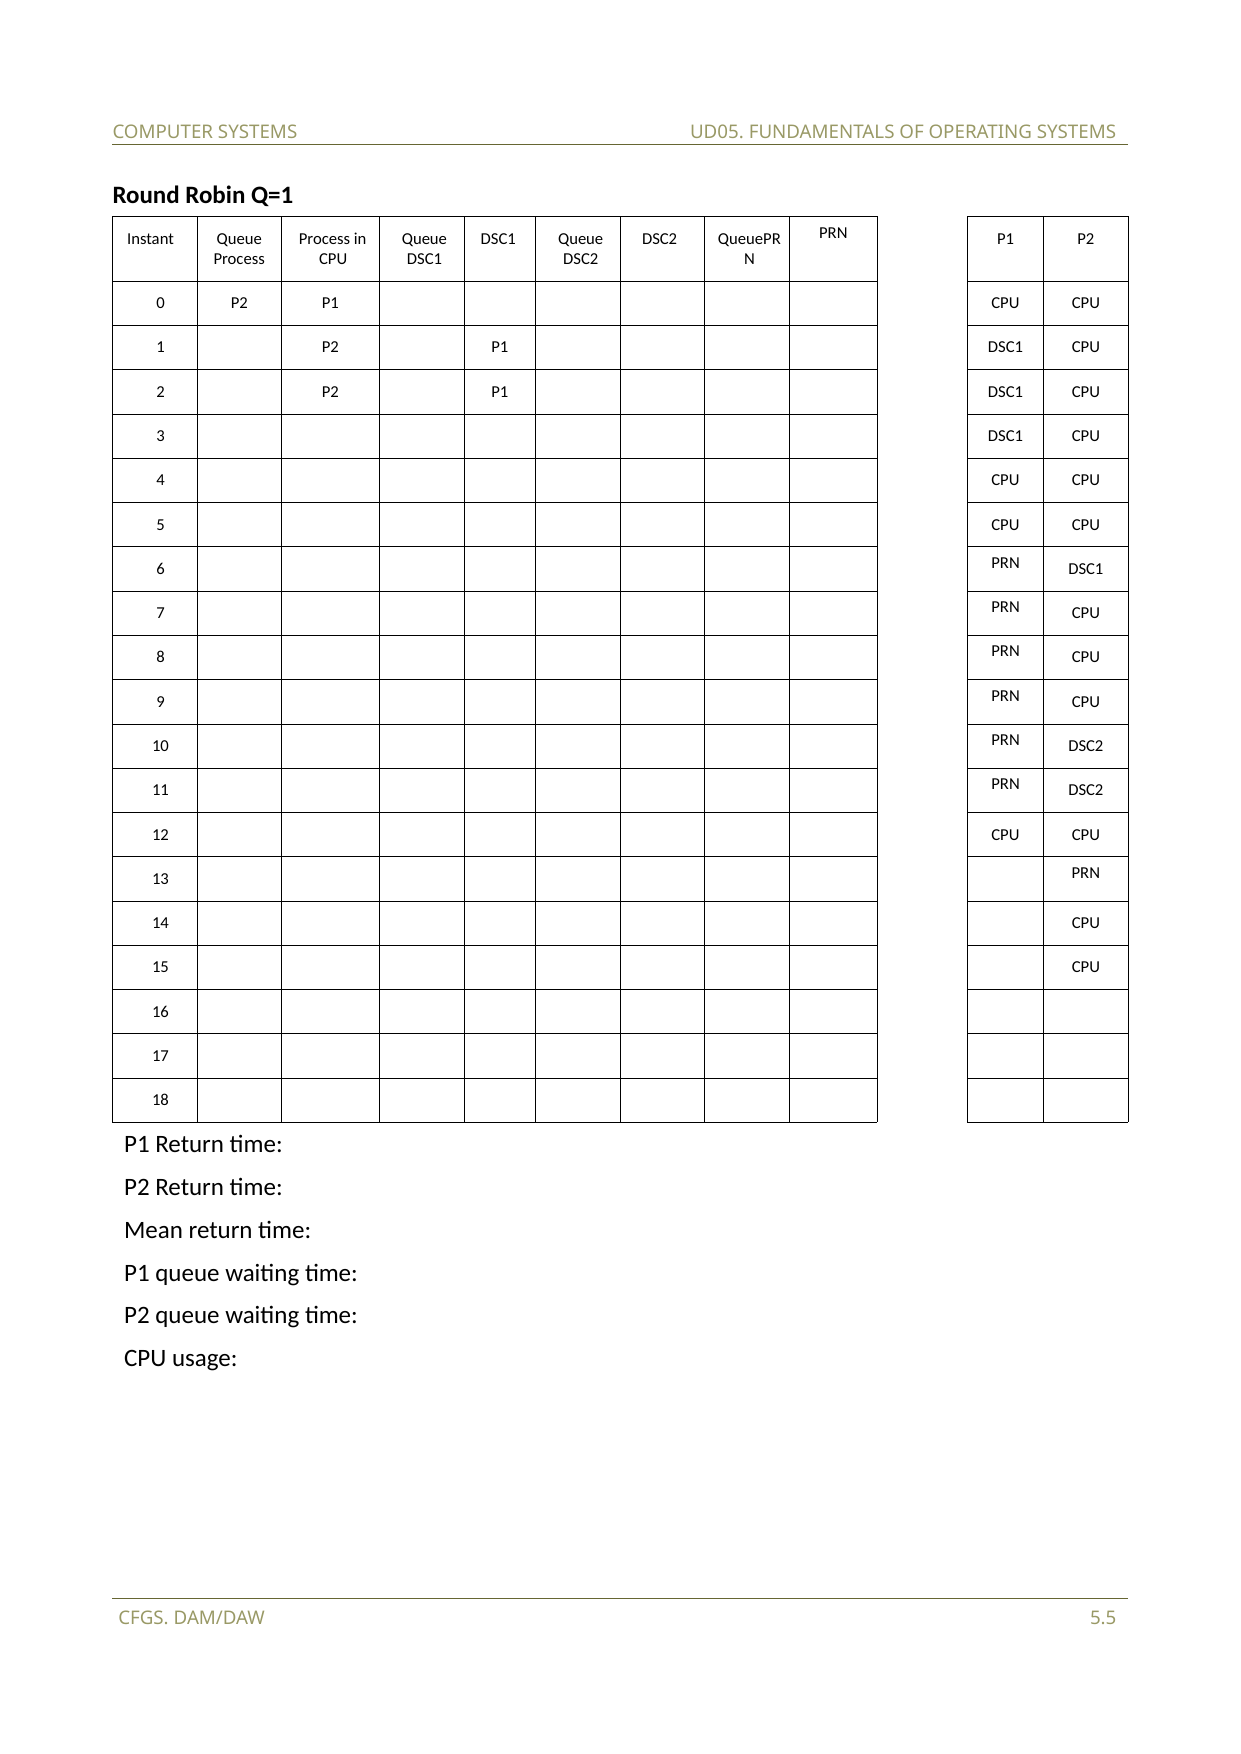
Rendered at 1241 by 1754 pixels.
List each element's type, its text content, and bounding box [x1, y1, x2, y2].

table_cell [465, 415, 535, 458]
table_cell [1044, 1079, 1128, 1122]
table_cell [790, 326, 877, 369]
table_cell [878, 369, 967, 413]
table_cell P2 [282, 326, 379, 369]
table_header P1 [968, 217, 1043, 281]
table_cell [790, 1034, 877, 1078]
table_cell [878, 325, 967, 369]
table_cell CPU [968, 282, 1043, 325]
table_cell [198, 813, 281, 856]
table_cell [198, 769, 281, 812]
table_cell PRN [968, 725, 1043, 768]
table_header Instant [113, 217, 197, 281]
table_cell [621, 1034, 704, 1078]
table_cell [878, 1033, 967, 1078]
table_cell [380, 547, 464, 591]
table_cell DSC1 [968, 370, 1043, 413]
table_cell [790, 902, 877, 945]
table_cell [198, 902, 281, 945]
table_cell [536, 459, 620, 502]
table_cell [282, 769, 379, 812]
table_cell [380, 282, 464, 325]
table_cell [968, 902, 1043, 945]
table_cell [282, 946, 379, 989]
table_header PRN [790, 217, 877, 281]
table_cell CPU [1044, 503, 1128, 546]
table_cell [621, 813, 704, 856]
table_cell [536, 326, 620, 369]
table_cell PRN [968, 680, 1043, 723]
table_cell [536, 1079, 620, 1122]
table_cell [380, 503, 464, 546]
table_cell [705, 592, 789, 635]
table_cell 15 [113, 946, 197, 989]
table_cell [198, 857, 281, 901]
table_cell [878, 414, 967, 458]
table_cell CPU [1044, 680, 1128, 723]
table_cell [790, 769, 877, 812]
table_cell [380, 857, 464, 901]
table_cell [621, 282, 704, 325]
table_cell [790, 282, 877, 325]
table_cell DSC2 [1044, 725, 1128, 768]
table_cell [282, 1079, 379, 1122]
table_cell [465, 592, 535, 635]
table_cell [968, 1034, 1043, 1078]
table_cell 5 [113, 503, 197, 546]
table_cell [705, 459, 789, 502]
table_cell [705, 636, 789, 679]
table_cell P1 [465, 370, 535, 413]
table_cell 17 [113, 1034, 197, 1078]
table_cell [536, 547, 620, 591]
table_cell CPU [1044, 370, 1128, 413]
table_cell CPU [1044, 636, 1128, 679]
table_cell [198, 547, 281, 591]
table_cell [465, 1079, 535, 1122]
table_cell 10 [113, 725, 197, 768]
table_cell [380, 990, 464, 1033]
table_cell [790, 946, 877, 989]
table_cell [705, 769, 789, 812]
table_cell [380, 813, 464, 856]
table_cell [380, 1079, 464, 1122]
table_cell [465, 459, 535, 502]
table_cell [878, 635, 967, 679]
table_cell [621, 680, 704, 723]
table_cell [282, 503, 379, 546]
table_cell [282, 857, 379, 901]
table_cell [621, 503, 704, 546]
table_header DSC1 [465, 217, 535, 281]
table_header DSC2 [621, 217, 704, 281]
table_cell [380, 636, 464, 679]
table_cell [790, 503, 877, 546]
table_header [878, 216, 967, 281]
table_cell [465, 725, 535, 768]
table_cell [536, 857, 620, 901]
table_cell [621, 415, 704, 458]
table_cell [878, 502, 967, 546]
table_cell 11 [113, 769, 197, 812]
table_cell [198, 636, 281, 679]
table_cell [705, 503, 789, 546]
table_cell [536, 990, 620, 1033]
table_cell [621, 725, 704, 768]
table_cell 3 [113, 415, 197, 458]
table_cell [198, 592, 281, 635]
table_cell [282, 680, 379, 723]
table_cell [705, 547, 789, 591]
table_cell [198, 370, 281, 413]
table_cell [380, 415, 464, 458]
table_cell [790, 415, 877, 458]
table_cell [465, 902, 535, 945]
table_cell [621, 547, 704, 591]
table_cell [621, 902, 704, 945]
table_cell [536, 636, 620, 679]
table_cell [705, 1034, 789, 1078]
table_cell [198, 1034, 281, 1078]
table_cell [536, 813, 620, 856]
table_cell CPU [968, 813, 1043, 856]
table_cell [282, 1034, 379, 1078]
table_cell 8 [113, 636, 197, 679]
table_cell 0 [113, 282, 197, 325]
table_cell [621, 769, 704, 812]
table_cell [198, 1079, 281, 1122]
table_cell [705, 902, 789, 945]
table_cell [465, 503, 535, 546]
table_cell [380, 946, 464, 989]
table_cell [705, 725, 789, 768]
table_cell [878, 856, 967, 901]
table_cell DSC2 [1044, 769, 1128, 812]
table_cell [705, 282, 789, 325]
table_cell CPU [1044, 326, 1128, 369]
table_cell [198, 680, 281, 723]
table_cell [705, 857, 789, 901]
table_cell [790, 370, 877, 413]
table_cell [380, 592, 464, 635]
table_cell 9 [113, 680, 197, 723]
table_cell CPU [968, 503, 1043, 546]
table_cell [198, 326, 281, 369]
table_cell [465, 1034, 535, 1078]
table_cell [380, 769, 464, 812]
table_cell [790, 990, 877, 1033]
text P1 Return time: [112, 1128, 1128, 1158]
table_cell [380, 902, 464, 945]
text P2 Return time: [112, 1171, 1128, 1201]
table_cell [198, 503, 281, 546]
table_cell [282, 592, 379, 635]
table_cell [790, 592, 877, 635]
table_cell [705, 370, 789, 413]
table_cell [465, 769, 535, 812]
table_cell [878, 989, 967, 1033]
table_cell [198, 459, 281, 502]
table_header Queue DSC2 [536, 217, 620, 281]
table_cell [198, 946, 281, 989]
table_cell [621, 990, 704, 1033]
table_cell [621, 857, 704, 901]
table_cell [1044, 1034, 1128, 1078]
table_cell [536, 946, 620, 989]
table_cell [1044, 990, 1128, 1033]
table_cell [790, 725, 877, 768]
table_cell [968, 1079, 1043, 1122]
table_cell [621, 1079, 704, 1122]
table_cell [282, 725, 379, 768]
table_cell [536, 592, 620, 635]
table_cell [705, 990, 789, 1033]
table_cell [705, 680, 789, 723]
table_cell [878, 591, 967, 635]
table_cell [380, 370, 464, 413]
table_cell [282, 415, 379, 458]
text CPU usage: [112, 1342, 1128, 1373]
table_cell P2 [282, 370, 379, 413]
table_cell [705, 946, 789, 989]
text P1 queue waiting time: [112, 1257, 1128, 1287]
table_cell CPU [1044, 902, 1128, 945]
table_cell [790, 857, 877, 901]
table_cell 6 [113, 547, 197, 591]
table_cell [536, 680, 620, 723]
table_cell [465, 547, 535, 591]
table_cell [536, 1034, 620, 1078]
table_cell DSC1 [1044, 547, 1128, 591]
table_cell [968, 857, 1043, 901]
table_cell [536, 370, 620, 413]
table_cell [878, 724, 967, 768]
table_cell [621, 592, 704, 635]
table_cell [380, 459, 464, 502]
table_cell P1 [465, 326, 535, 369]
table_cell 13 [113, 857, 197, 901]
table_cell [878, 768, 967, 812]
table_cell [705, 415, 789, 458]
table_cell PRN [968, 592, 1043, 635]
table_cell [282, 636, 379, 679]
table_cell [536, 282, 620, 325]
table_cell [705, 1079, 789, 1122]
table_cell [621, 370, 704, 413]
table_cell [621, 459, 704, 502]
text Round Robin Q=1 [112, 179, 1128, 210]
table_cell [465, 680, 535, 723]
table_cell [536, 769, 620, 812]
table_cell 18 [113, 1079, 197, 1122]
table_cell DSC1 [968, 326, 1043, 369]
table_cell [790, 813, 877, 856]
table_cell [878, 945, 967, 989]
table_header QueuePRN [705, 217, 789, 281]
table_cell P1 [282, 282, 379, 325]
table_cell [282, 902, 379, 945]
table_cell CPU [1044, 813, 1128, 856]
table_cell [282, 459, 379, 502]
table_cell 4 [113, 459, 197, 502]
table_cell [282, 547, 379, 591]
table_cell [790, 547, 877, 591]
table_cell [465, 990, 535, 1033]
table_cell 14 [113, 902, 197, 945]
table_cell [790, 680, 877, 723]
table_cell P2 [198, 282, 281, 325]
table_header P2 [1044, 217, 1128, 281]
table_cell [282, 990, 379, 1033]
table_cell [968, 990, 1043, 1033]
table_cell [968, 946, 1043, 989]
table_cell [878, 458, 967, 502]
table_cell [705, 326, 789, 369]
table_cell CPU [1044, 415, 1128, 458]
table_cell 16 [113, 990, 197, 1033]
table_cell [621, 946, 704, 989]
table_cell [198, 415, 281, 458]
table_cell [465, 946, 535, 989]
table_cell CPU [968, 459, 1043, 502]
table_cell [878, 546, 967, 591]
table_cell [465, 636, 535, 679]
text P2 queue waiting time: [112, 1299, 1128, 1330]
table_header Process in CPU [282, 217, 379, 281]
table_cell PRN [968, 769, 1043, 812]
table_cell [536, 415, 620, 458]
table_cell CPU [1044, 592, 1128, 635]
table_cell DSC1 [968, 415, 1043, 458]
table_cell [878, 1078, 967, 1122]
table_cell [790, 459, 877, 502]
table_cell [878, 901, 967, 945]
table_cell [198, 990, 281, 1033]
table_cell [878, 812, 967, 856]
table_cell [380, 725, 464, 768]
table_cell [705, 813, 789, 856]
table_cell [536, 503, 620, 546]
table_cell [536, 725, 620, 768]
table_cell 2 [113, 370, 197, 413]
table_header Queue DSC1 [380, 217, 464, 281]
table_cell [790, 1079, 877, 1122]
table_cell PRN [968, 636, 1043, 679]
table_cell PRN [968, 547, 1043, 591]
table_cell CPU [1044, 282, 1128, 325]
table_cell [465, 857, 535, 901]
table_cell 7 [113, 592, 197, 635]
table_cell PRN [1044, 857, 1128, 901]
table_cell [380, 326, 464, 369]
table_cell CPU [1044, 946, 1128, 989]
text Mean return time: [112, 1214, 1128, 1244]
table_cell [621, 326, 704, 369]
table_cell [878, 679, 967, 723]
table_header Queue Process [198, 217, 281, 281]
table_cell [465, 813, 535, 856]
table_cell [790, 636, 877, 679]
table_cell [621, 636, 704, 679]
table_cell [536, 902, 620, 945]
table_cell [465, 282, 535, 325]
table_cell CPU [1044, 459, 1128, 502]
table_cell [198, 725, 281, 768]
table_cell [380, 680, 464, 723]
table_cell 12 [113, 813, 197, 856]
table_cell [878, 281, 967, 325]
table_cell 1 [113, 326, 197, 369]
table_cell [380, 1034, 464, 1078]
table_cell [282, 813, 379, 856]
